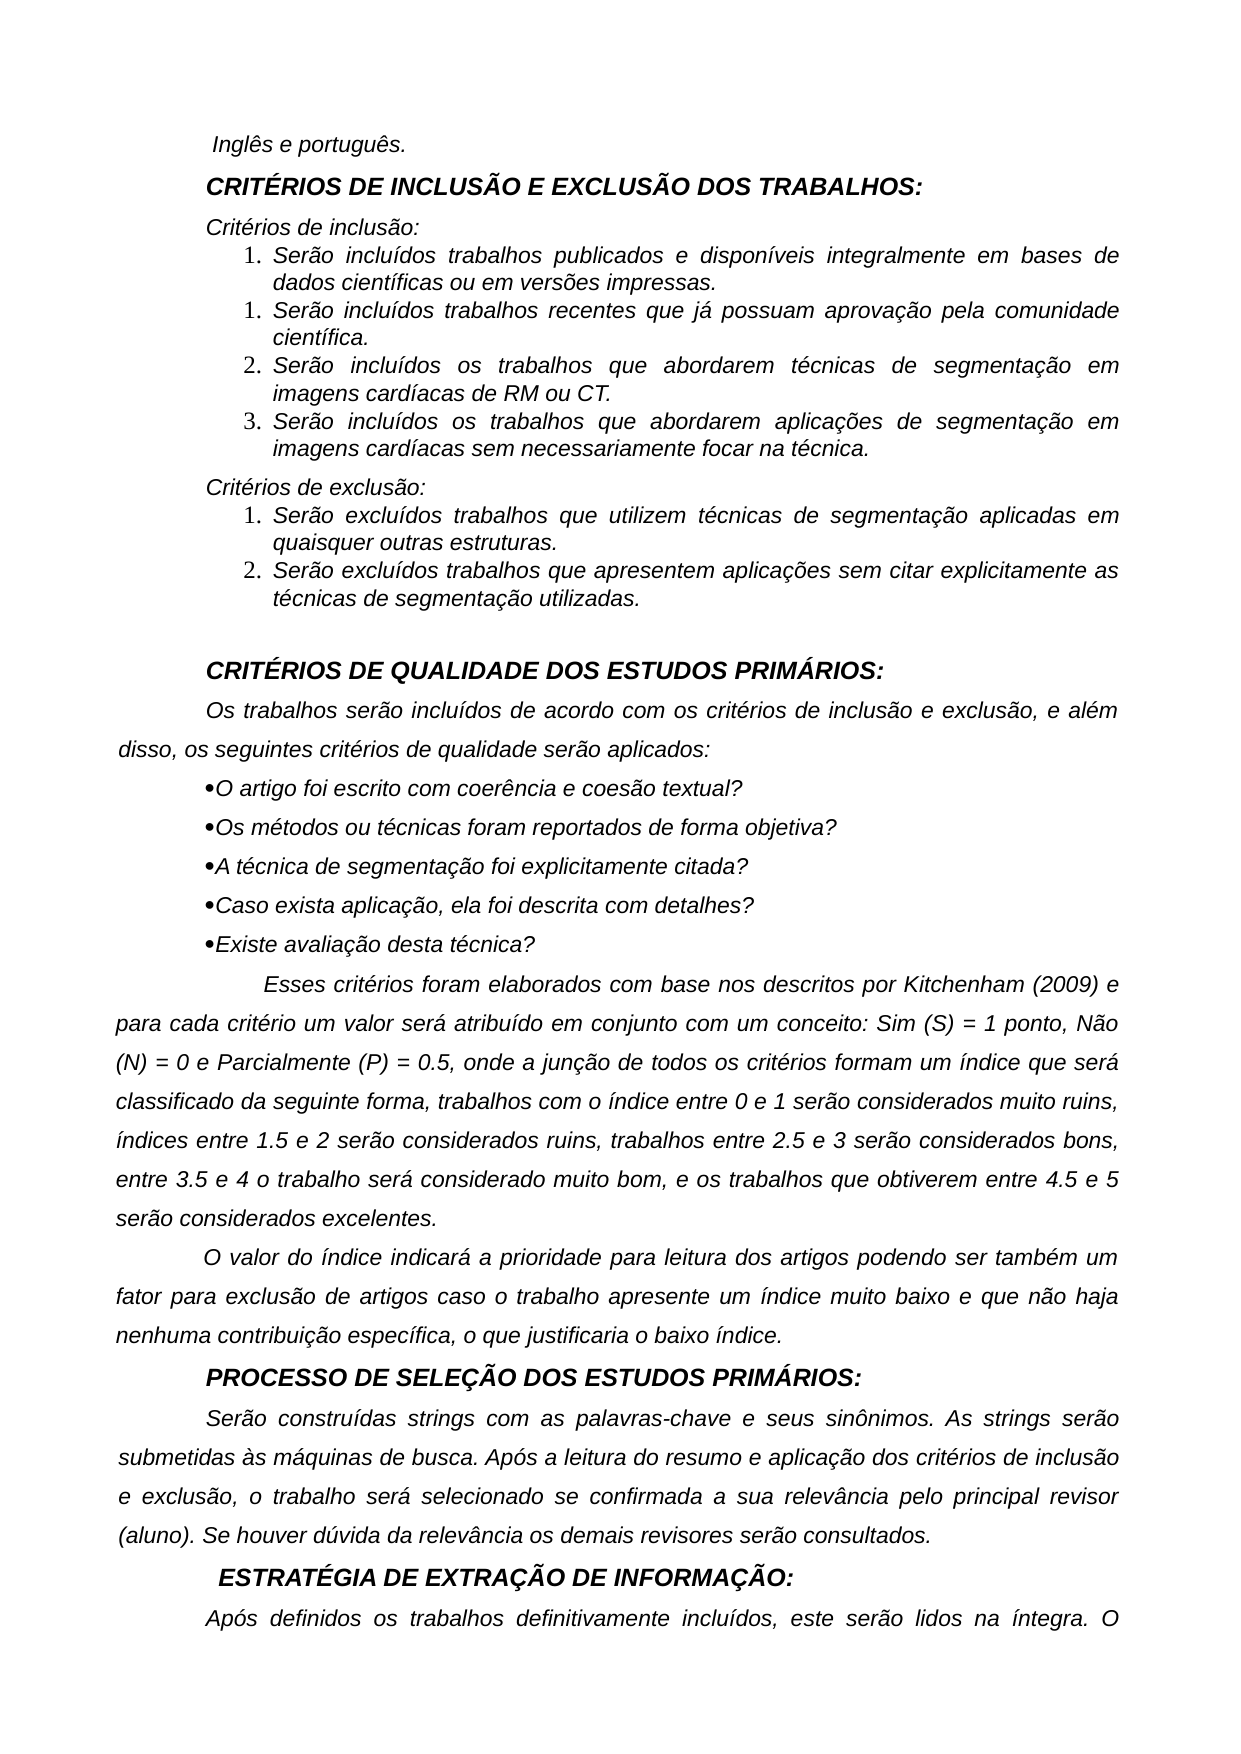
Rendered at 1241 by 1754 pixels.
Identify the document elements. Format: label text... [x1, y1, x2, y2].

list O artigo foi escrito com coerência e coesão textual? [118, 762, 1122, 802]
list Serão incluídos os trabalhos que abordarem aplicações de segmentação em imagens cardíacas sem necessariamente focar na técnica. [243, 406, 1122, 461]
list Existe avaliação desta técnica? [118, 919, 1122, 958]
text Serão construídas strings com as palavras-chave e seus sinônimos. As strings serão submetidas às máquinas de busca. Após a leitura do resumo e aplicação dos critérios de inclusão e exclusão, o trabalho será selecionado se confirmada a sua relevância pelo principal revisor (aluno). Se houver dúvida da relevância os demais revisores serão consultados. [118, 1392, 1122, 1548]
text CRITÉRIOS DE INCLUSÃO E EXCLUSÃO DOS TRABALHOS: [118, 157, 1122, 201]
text Inglês e português. [118, 118, 1122, 157]
text CRITÉRIOS DE QUALIDADE DOS ESTUDOS PRIMÁRIOS: [118, 641, 1122, 684]
text Critérios de inclusão: [118, 201, 1122, 240]
list A técnica de segmentação foi explicitamente citada? [118, 841, 1122, 880]
text O valor do índice indicará a prioridade para leitura dos artigos podendo ser também um fator para exclusão de artigos caso o trabalho apresente um índice muito baixo e que não haja nenhuma contribuição específica, o que justificaria o baixo índice. [116, 1231, 1122, 1348]
text Os trabalhos serão incluídos de acordo com os critérios de inclusão e exclusão, e além disso, os seguintes critérios de qualidade serão aplicados: [118, 684, 1122, 762]
list Serão excluídos trabalhos que apresentem aplicações sem citar explicitamente as técnicas de segmentação utilizadas. [243, 556, 1122, 611]
list Serão incluídos trabalhos recentes que já possuam aprovação pela comunidade científica. [243, 295, 1122, 351]
text Esses critérios foram elaborados com base nos descritos por Kitchenham (2009) e para cada critério um valor será atribuído em conjunto com um conceito: Sim (S) = 1 ponto, Não (N) = 0 e Parcialmente (P) = 0.5, onde a junção de todos os critérios formam um índice que será classificado da seguinte forma, trabalhos com o índice entre 0 e 1 serão considerados muito ruins, índices entre 1.5 e 2 serão considerados ruins, trabalhos entre 2.5 e 3 serão considerados bons, entre 3.5 e 4 o trabalho será considerado muito bom, e os trabalhos que obtiverem entre 4.5 e 5 serão considerados excelentes. [116, 958, 1122, 1231]
text Critérios de exclusão: [206, 461, 1122, 500]
list Caso exista aplicação, ela foi descrita com detalhes? [118, 880, 1122, 919]
text PROCESSO DE SELEÇÃO DOS ESTUDOS PRIMÁRIOS: [118, 1348, 1122, 1392]
text ESTRATÉGIA DE EXTRAÇÃO DE INFORMAÇÃO: [118, 1548, 1122, 1592]
list Serão incluídos trabalhos publicados e disponíveis integralmente em bases de dados científicas ou em versões impressas. [243, 240, 1122, 295]
list Serão excluídos trabalhos que utilizem técnicas de segmentação aplicadas em quaisquer outras estruturas. [243, 500, 1122, 556]
list Serão incluídos os trabalhos que abordarem técnicas de segmentação em imagens cardíacas de RM ou CT. [243, 351, 1122, 406]
list Os métodos ou técnicas foram reportados de forma objetiva? [118, 802, 1122, 841]
text Após definidos os trabalhos definitivamente incluídos, este serão lidos na íntegra. O [118, 1592, 1122, 1631]
